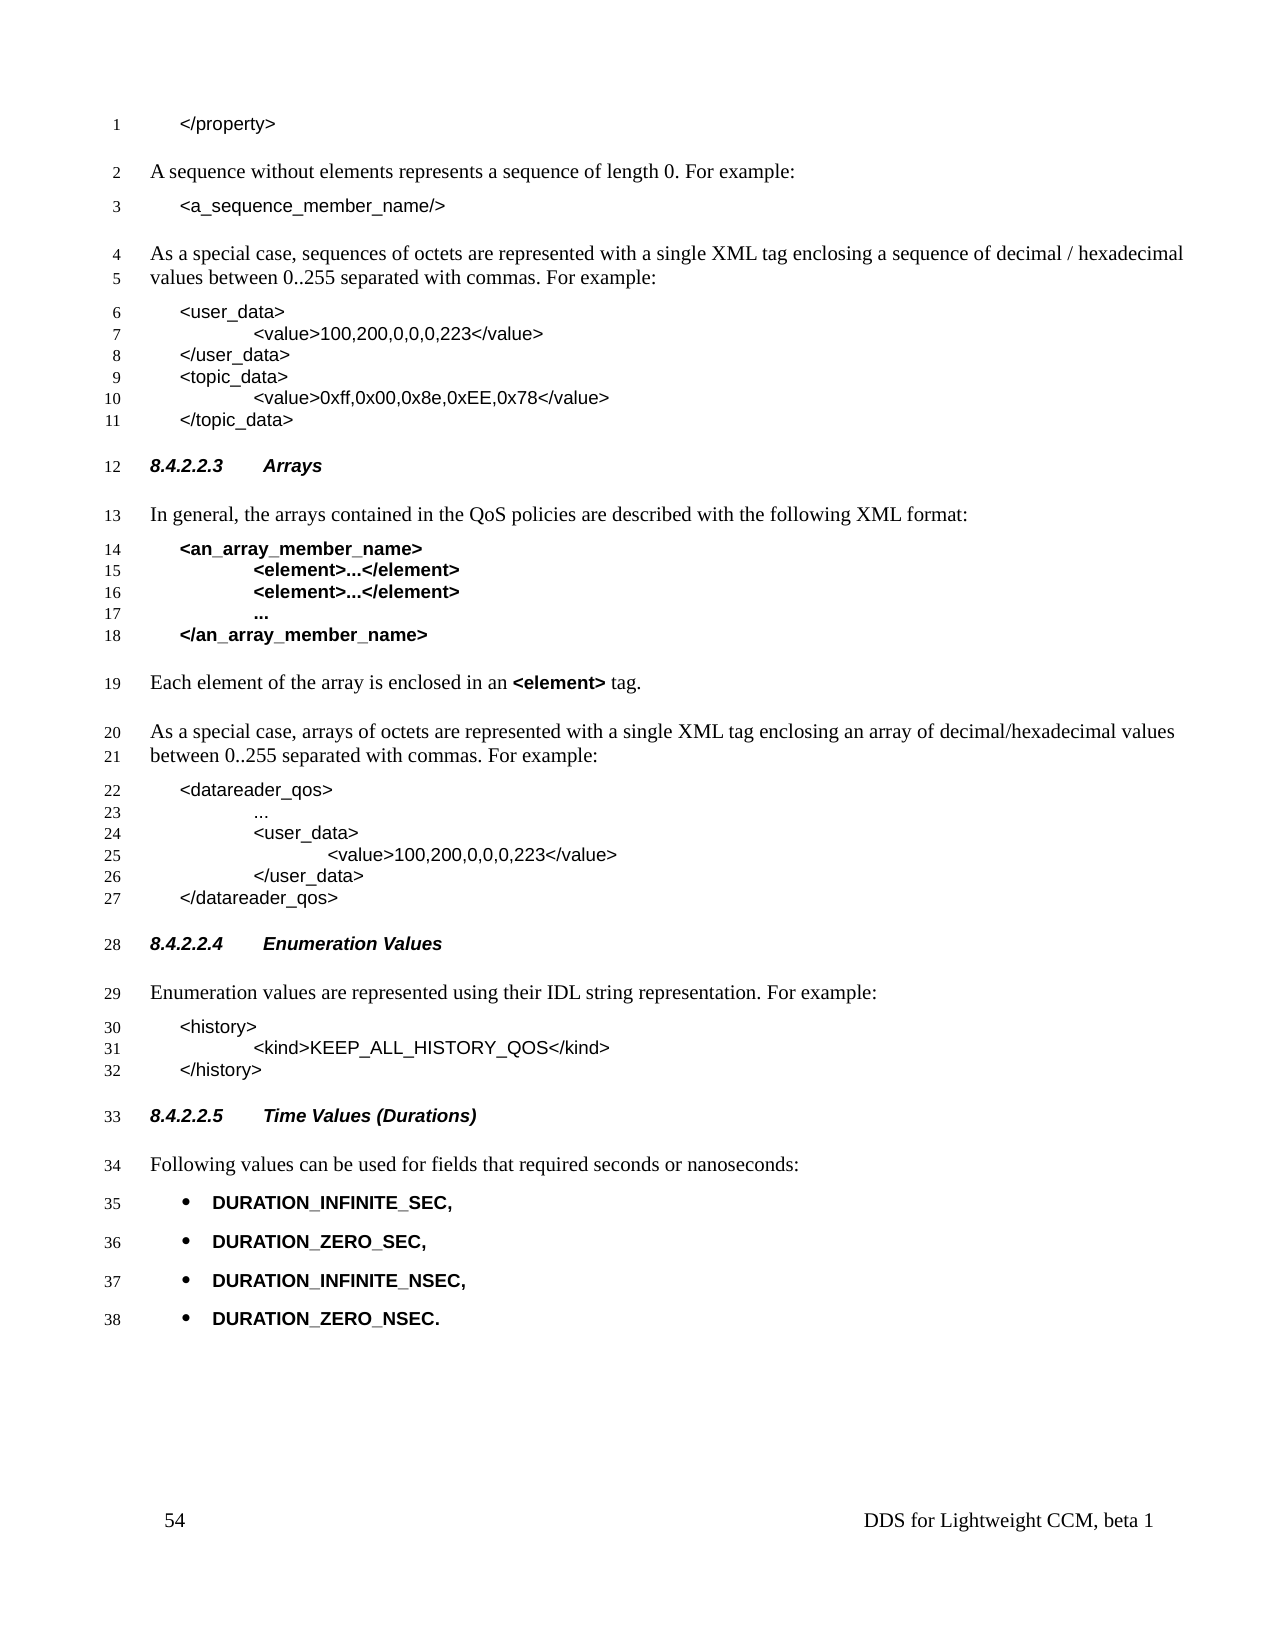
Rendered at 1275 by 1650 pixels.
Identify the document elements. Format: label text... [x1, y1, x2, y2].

subtitle Time Values (Durations) [150, 1105, 1200, 1127]
text A sequence without elements represents a sequence of length 0. For example: [150, 159, 1200, 183]
text ... [179, 800, 1200, 822]
text <datareader_qos> [179, 779, 1200, 800]
text <element>...</element> [179, 559, 1200, 581]
text <user_data> [179, 822, 1200, 843]
text </history> [179, 1058, 1200, 1080]
subtitle Enumeration Values [150, 933, 1200, 955]
text </topic_data> [179, 409, 1200, 430]
text Each element of the array is enclosed in an <element> tag. [150, 670, 1200, 694]
list DURATION_ZERO_SEC, [182, 1231, 1200, 1253]
list DURATION_INFINITE_NSEC, [182, 1269, 1200, 1291]
text <history> [179, 1015, 1200, 1037]
text <a_sequence_member_name/> [179, 195, 1200, 216]
text </an_array_member_name> [179, 624, 1200, 645]
text <topic_data> [179, 366, 1200, 387]
text </user_data> [179, 344, 1200, 366]
text <an_array_member_name> [179, 537, 1200, 559]
text As a special case, arrays of octets are represented with a single XML tag enclosing an array of decimal/hexadecimal values between 0..255 separated with commas. For example: [150, 719, 1200, 767]
text <kind>KEEP_ALL_HISTORY_QOS</kind> [179, 1037, 1200, 1058]
text <value>100,200,0,0,0,223</value> [179, 322, 1200, 344]
text <element>...</element> [179, 581, 1200, 602]
text <user_data> [179, 301, 1200, 322]
list DURATION_INFINITE_SEC, [182, 1192, 1200, 1214]
text <value>0xff,0x00,0x8e,0xEE,0x78</value> [179, 387, 1200, 409]
text Enumeration values are represented using their IDL string representation. For example: [150, 979, 1200, 1004]
subtitle Arrays [150, 455, 1200, 477]
text Following values can be used for fields that required seconds or nanoseconds: [150, 1151, 1200, 1176]
text </user_data> [179, 865, 1200, 887]
text <value>100,200,0,0,0,223</value> [179, 843, 1200, 865]
text </datareader_qos> [179, 887, 1200, 908]
text ... [179, 602, 1200, 624]
text </property> [179, 112, 1200, 134]
text In general, the arrays contained in the QoS policies are described with the following XML format: [150, 502, 1200, 526]
text As a special case, sequences of octets are represented with a single XML tag enclosing a sequence of decimal / hexadecimal values between 0..255 separated with commas. For example: [150, 241, 1200, 289]
list DURATION_ZERO_NSEC. [182, 1308, 1200, 1330]
